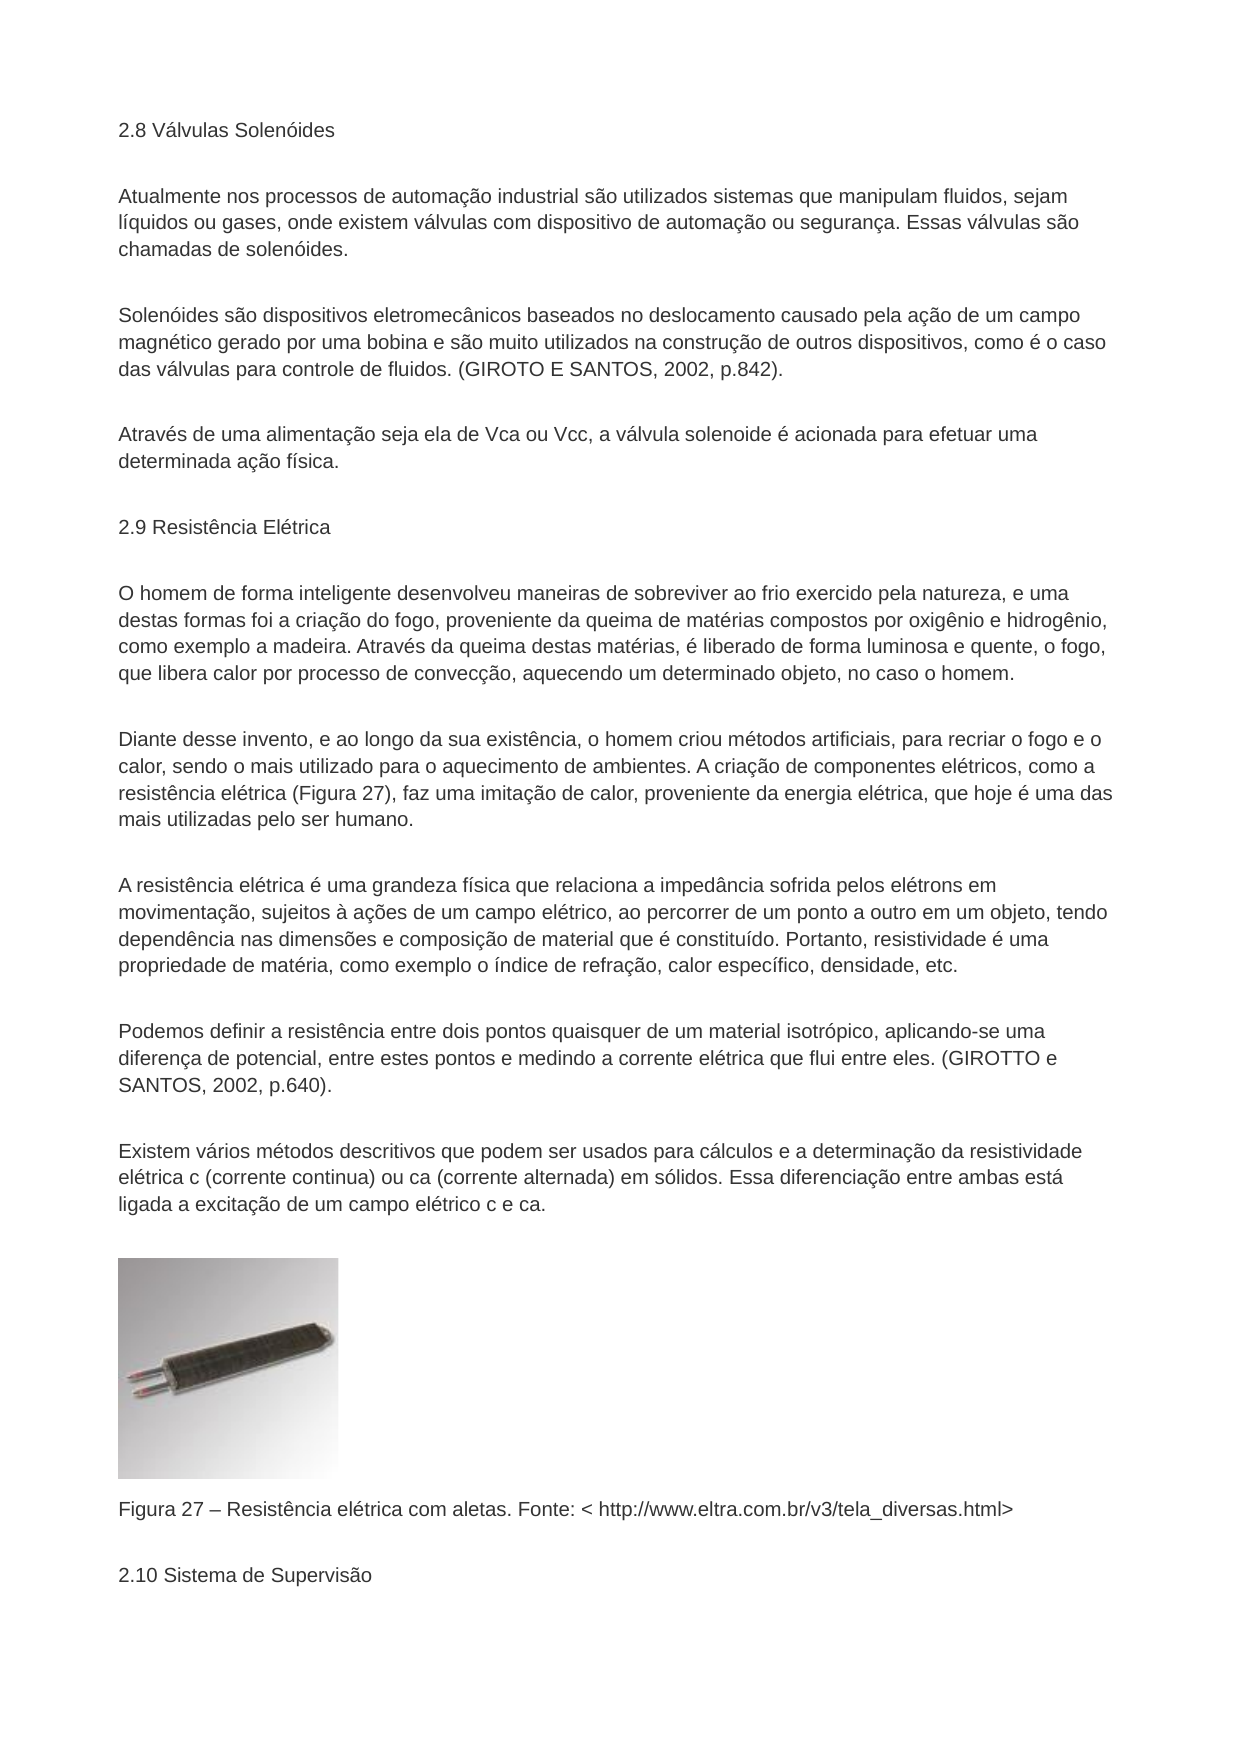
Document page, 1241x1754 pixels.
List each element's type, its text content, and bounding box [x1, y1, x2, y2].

text Solenóides são dispositivos eletromecânicos baseados no deslocamento causado pela ação de um campo magnético gerado por uma bobina e são muito utilizados na construção de outros dispositivos, como é o caso das válvulas para controle de fluidos. (GIROTO E SANTOS, 2002, p.842). [118, 303, 1122, 380]
text Existem vários métodos descritivos que podem ser usados para cálculos e a determinação da resistividade elétrica c (corrente continua) ou ca (corrente alternada) em sólidos. Essa diferenciação entre ambas está ligada a excitação de um campo elétrico c e ca. [118, 1139, 1122, 1216]
text Atualmente nos processos de automação industrial são utilizados sistemas que manipulam fluidos, sejam líquidos ou gases, onde existem válvulas com dispositivo de automação ou segurança. Essas válvulas são chamadas de solenóides. [118, 184, 1122, 261]
text A resistência elétrica é uma grandeza física que relaciona a impedância sofrida pelos elétrons em movimentação, sujeitos à ações de um campo elétrico, ao percorrer de um ponto a outro em um objeto, tendo dependência nas dimensões e composição de material que é constituído. Portanto, resistividade é uma propriedade de matéria, como exemplo o índice de refração, calor específico, densidade, etc. [118, 873, 1122, 977]
text Através de uma alimentação seja ela de Vca ou Vcc, a válvula solenoide é acionada para efetuar uma determinada ação física. [118, 423, 1122, 473]
text 2.8 Válvulas Solenóides [118, 118, 1122, 141]
text 2.10 Sistema de Supervisão [118, 1563, 1122, 1587]
text Figura 27 – Resistência elétrica com aletas. Fonte: < http://www.eltra.com.br/v3/tela_diversas.html> [118, 1497, 1122, 1521]
text O homem de forma inteligente desenvolveu maneiras de sobreviver ao frio exercido pela natureza, e uma destas formas foi a criação do fogo, proveniente da queima de matérias compostos por oxigênio e hidrogênio, como exemplo a madeira. Através da queima destas matérias, é liberado de forma luminosa e quente, o fogo, que libera calor por processo de convecção, aquecendo um determinado objeto, no caso o homem. [118, 581, 1122, 685]
text Podemos definir a resistência entre dois pontos quaisquer de um material isotrópico, aplicando-se uma diferença de potencial, entre estes pontos e medindo a corrente elétrica que flui entre eles. (GIROTTO e SANTOS, 2002, p.640). [118, 1019, 1122, 1096]
picture [118, 1258, 339, 1479]
text Diante desse invento, e ao longo da sua existência, o homem criou métodos artificiais, para recriar o fogo e o calor, sendo o mais utilizado para o aquecimento de ambientes. A criação de componentes elétricos, como a resistência elétrica (Figura 27), faz uma imitação de calor, proveniente da energia elétrica, que hoje é uma das mais utilizadas pelo ser humano. [118, 727, 1122, 831]
text 2.9 Resistência Elétrica [118, 515, 1122, 539]
